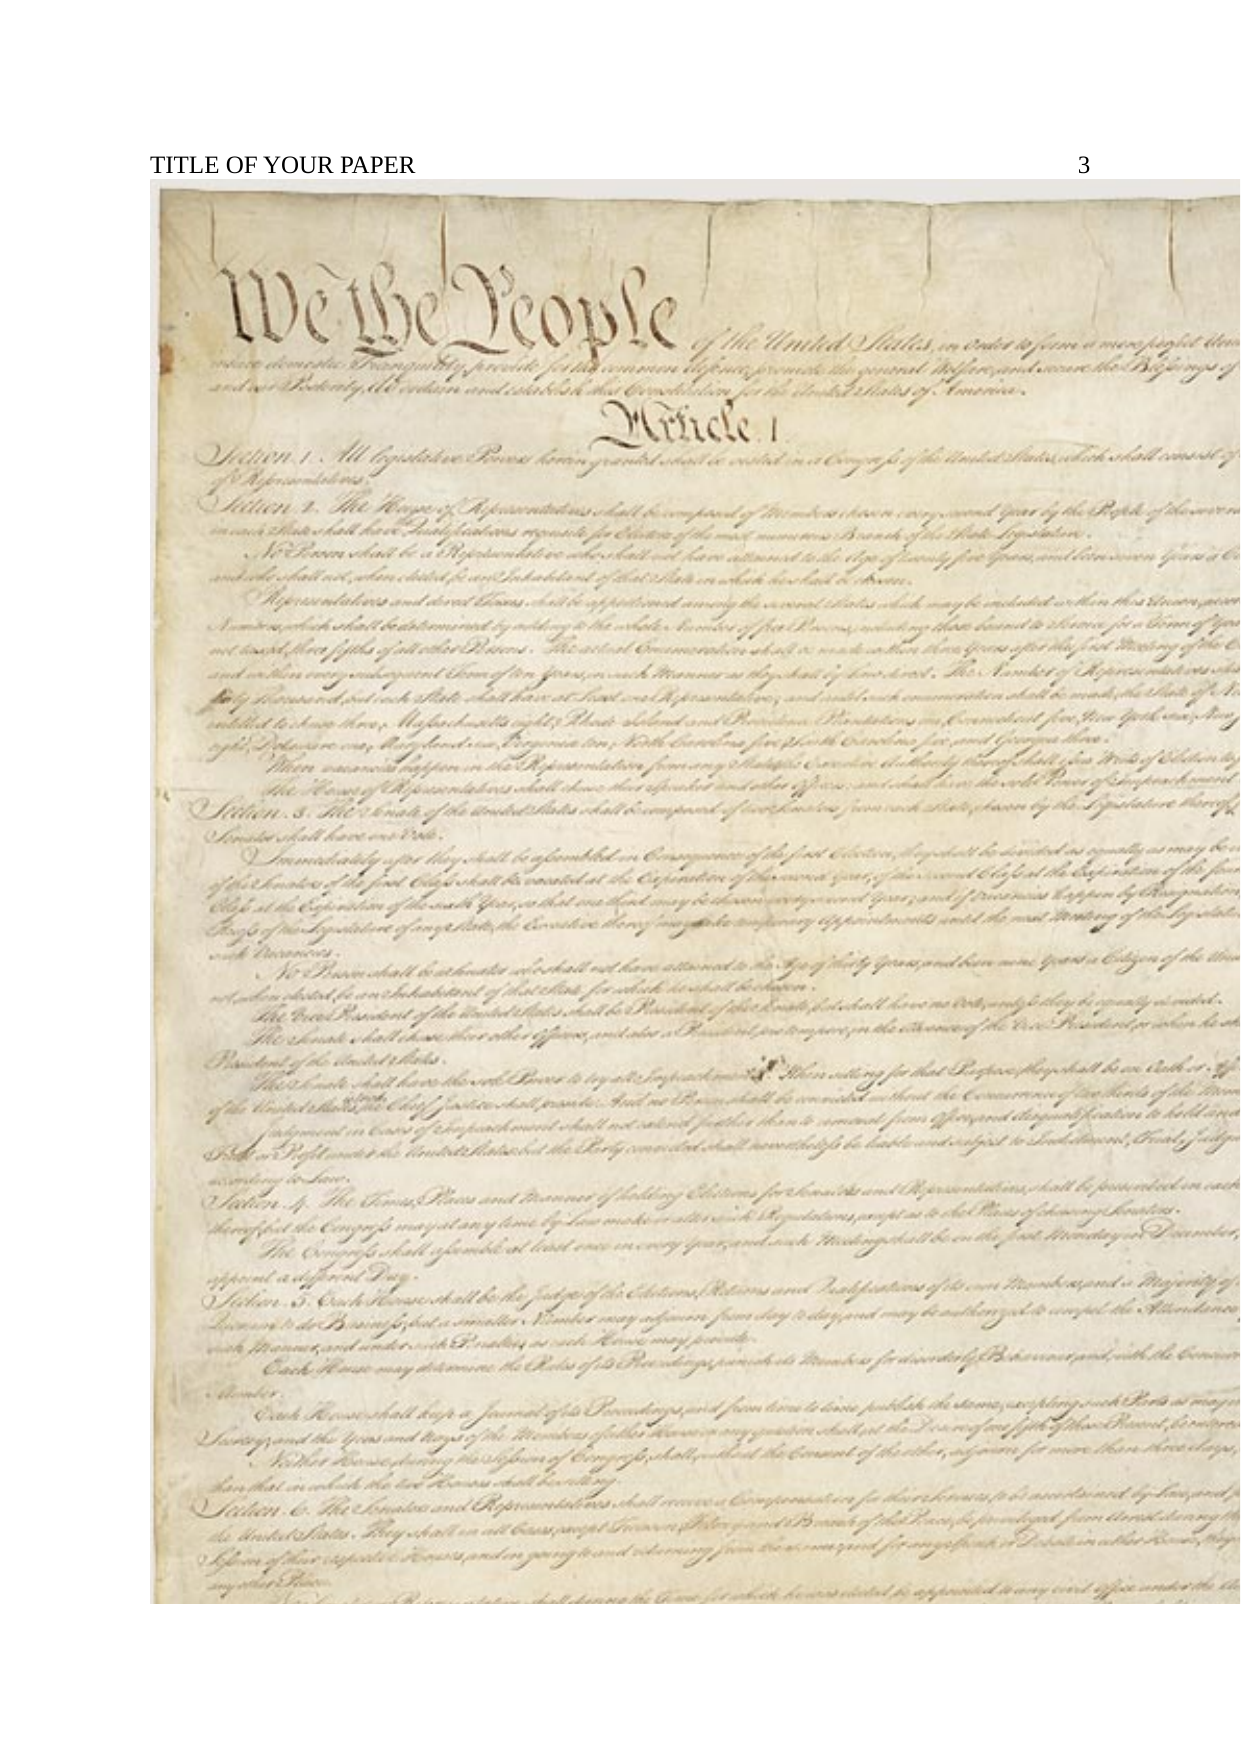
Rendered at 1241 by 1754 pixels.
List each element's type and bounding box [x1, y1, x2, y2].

picture [150, 179, 1241, 1604]
